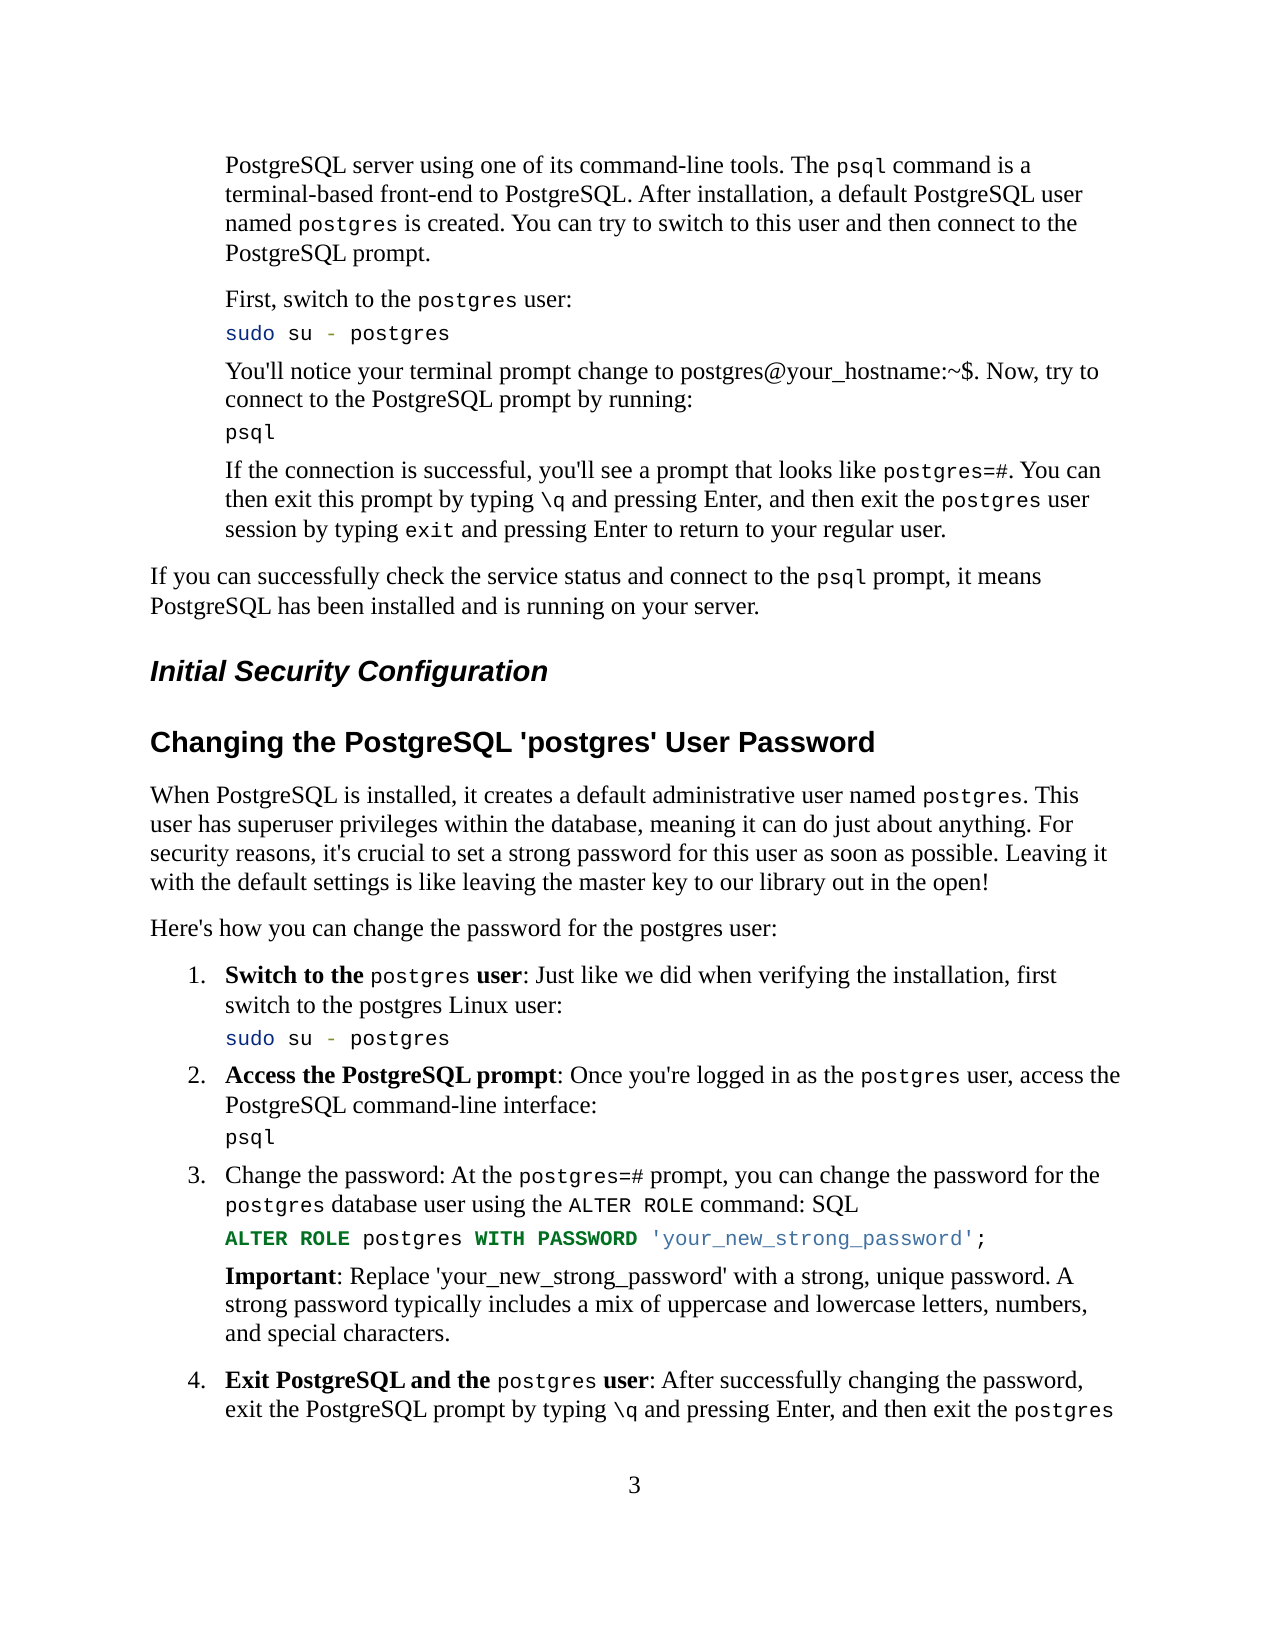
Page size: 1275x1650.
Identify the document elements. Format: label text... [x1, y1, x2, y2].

list Access the PostgreSQL prompt: Once you're logged in as the postgres user, access the PostgreSQL command-line interface: [187, 1060, 1125, 1118]
list sudo su - postgres [187, 1027, 1125, 1051]
list Switch to the postgres user: Just like we did when verifying the installation, first switch to the postgres Linux user: [187, 960, 1125, 1018]
subtitle Initial Security Configuration [150, 654, 1125, 687]
list psql [187, 1127, 1125, 1151]
list PostgreSQL server using one of its command-line tools. The psql command is a terminal-based front-end to PostgreSQL. After installation, a default PostgreSQL user named postgres is created. You can try to switch to this user and then connect to the PostgreSQL prompt. [187, 150, 1125, 267]
list First, switch to the postgres user: [187, 284, 1125, 314]
list Important: Replace 'your_new_strong_password' with a strong, unique password. A strong password typically includes a mix of uppercase and lowercase letters, numbers, and special characters. [187, 1261, 1125, 1347]
list ALTER ROLE postgres WITH PASSWORD 'your_new_strong_password'; [187, 1228, 1125, 1252]
text When PostgreSQL is installed, it creates a default administrative user named postgres. This user has superuser privileges within the database, meaning it can do just about anything. For security reasons, it's crucial to set a strong password for this user as soon as possible. Leaving it with the default settings is like leaving the master key to our library out in the open! [150, 780, 1125, 896]
list You'll notice your terminal prompt change to postgres@your_hostname:~$. Now, try to connect to the PostgreSQL prompt by running: [187, 356, 1125, 413]
list Exit PostgreSQL and the postgres user: After successfully changing the password, exit the PostgreSQL prompt by typing \q and pressing Enter, and then exit the postgres [187, 1365, 1125, 1424]
text Here's how you can change the password for the postgres user: [150, 913, 1125, 942]
list sudo su - postgres [187, 323, 1125, 347]
subtitle Changing the PostgreSQL 'postgres' User Password [150, 725, 1125, 758]
list If the connection is successful, you'll see a prompt that looks like postgres=#. You can then exit this prompt by typing \q and pressing Enter, and then exit the postgres user session by typing exit and pressing Enter to return to your regular user. [187, 455, 1125, 543]
text If you can successfully check the service status and connect to the psql prompt, it means PostgreSQL has been installed and is running on your server. [150, 561, 1125, 620]
list psql [187, 422, 1125, 446]
list Change the password: At the postgres=# prompt, you can change the password for the postgres database user using the ALTER ROLE command: SQL [187, 1160, 1125, 1219]
